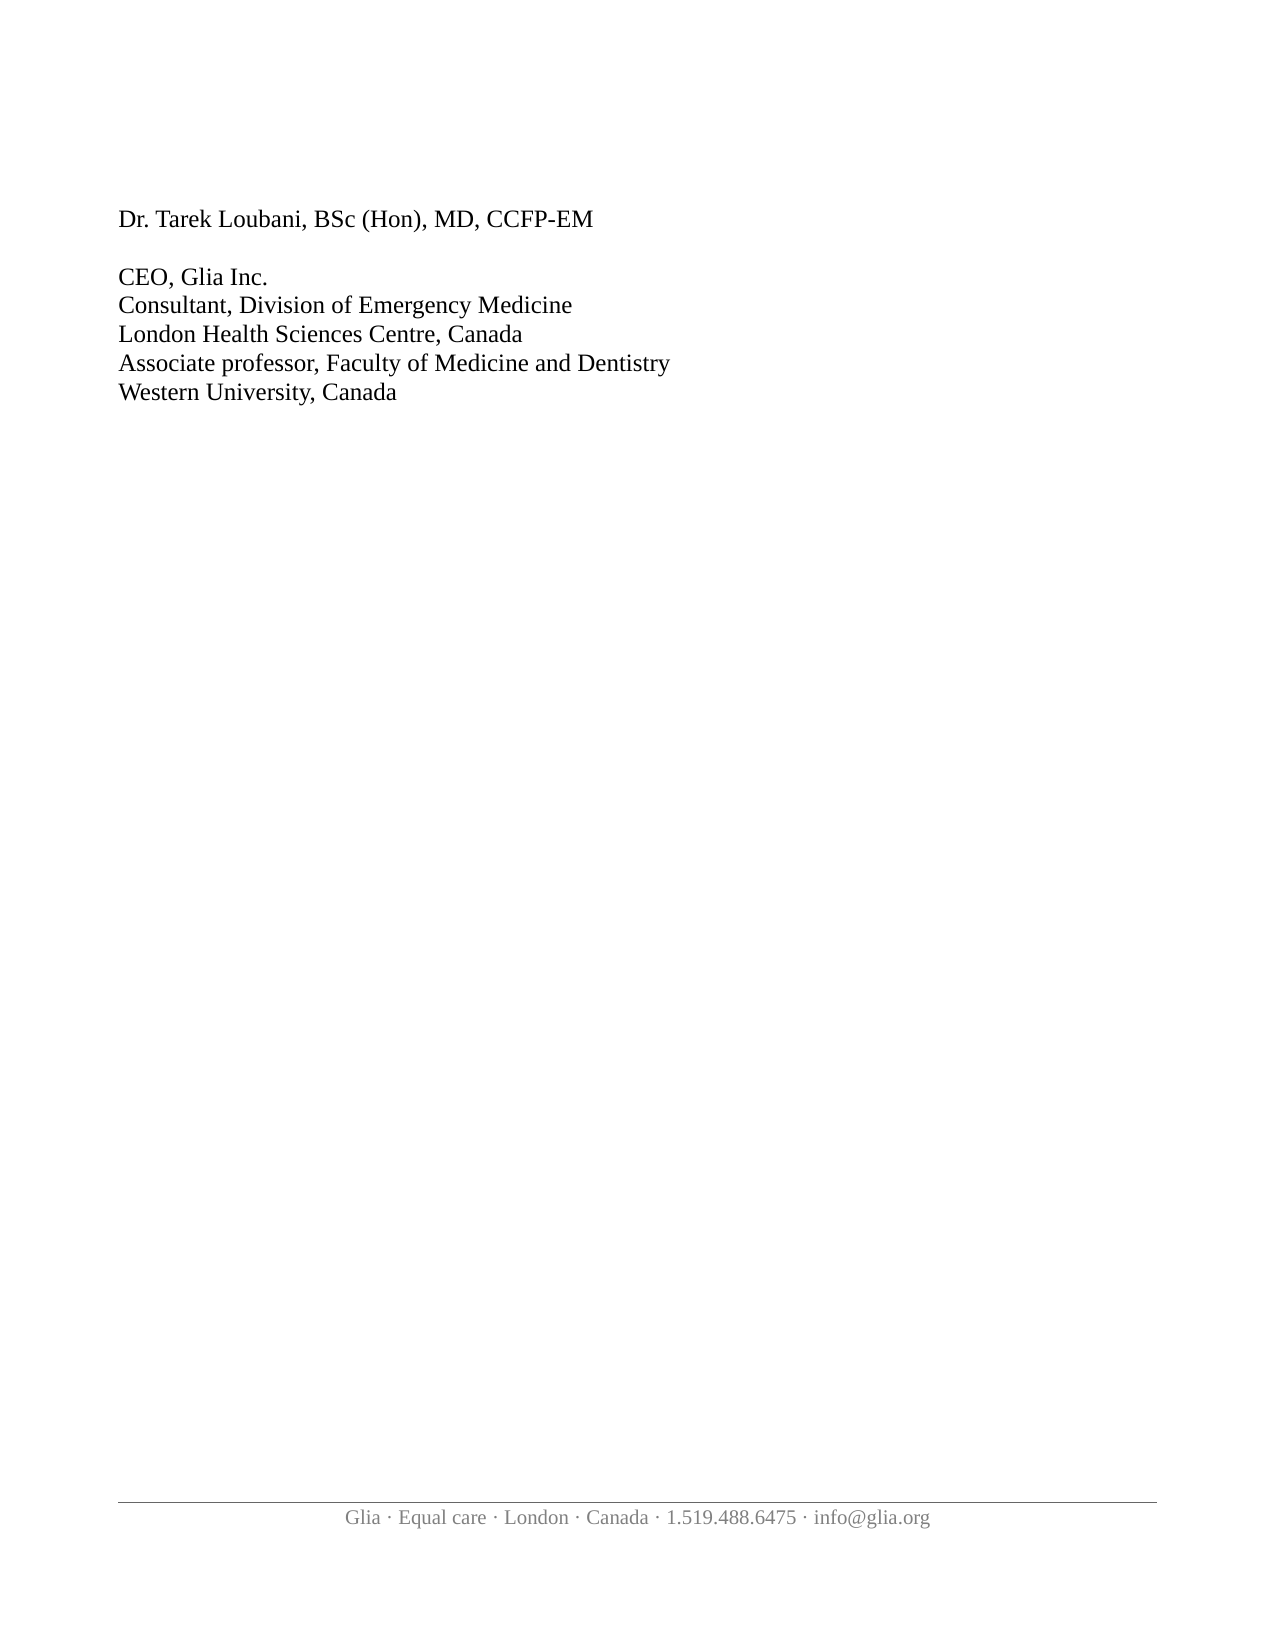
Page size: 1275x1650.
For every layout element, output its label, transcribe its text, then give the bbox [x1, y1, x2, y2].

text Consultant, Division of Emergency Medicine [118, 291, 1157, 319]
text Western University, Canada [118, 377, 1157, 406]
text Dr. Tarek Loubani, BSc (Hon), MD, CCFP-EM [118, 204, 1157, 233]
text Associate professor, Faculty of Medicine and Dentistry [118, 348, 1157, 377]
text CEO, Glia Inc. [118, 262, 1157, 291]
text London Health Sciences Centre, Canada [118, 319, 1157, 348]
